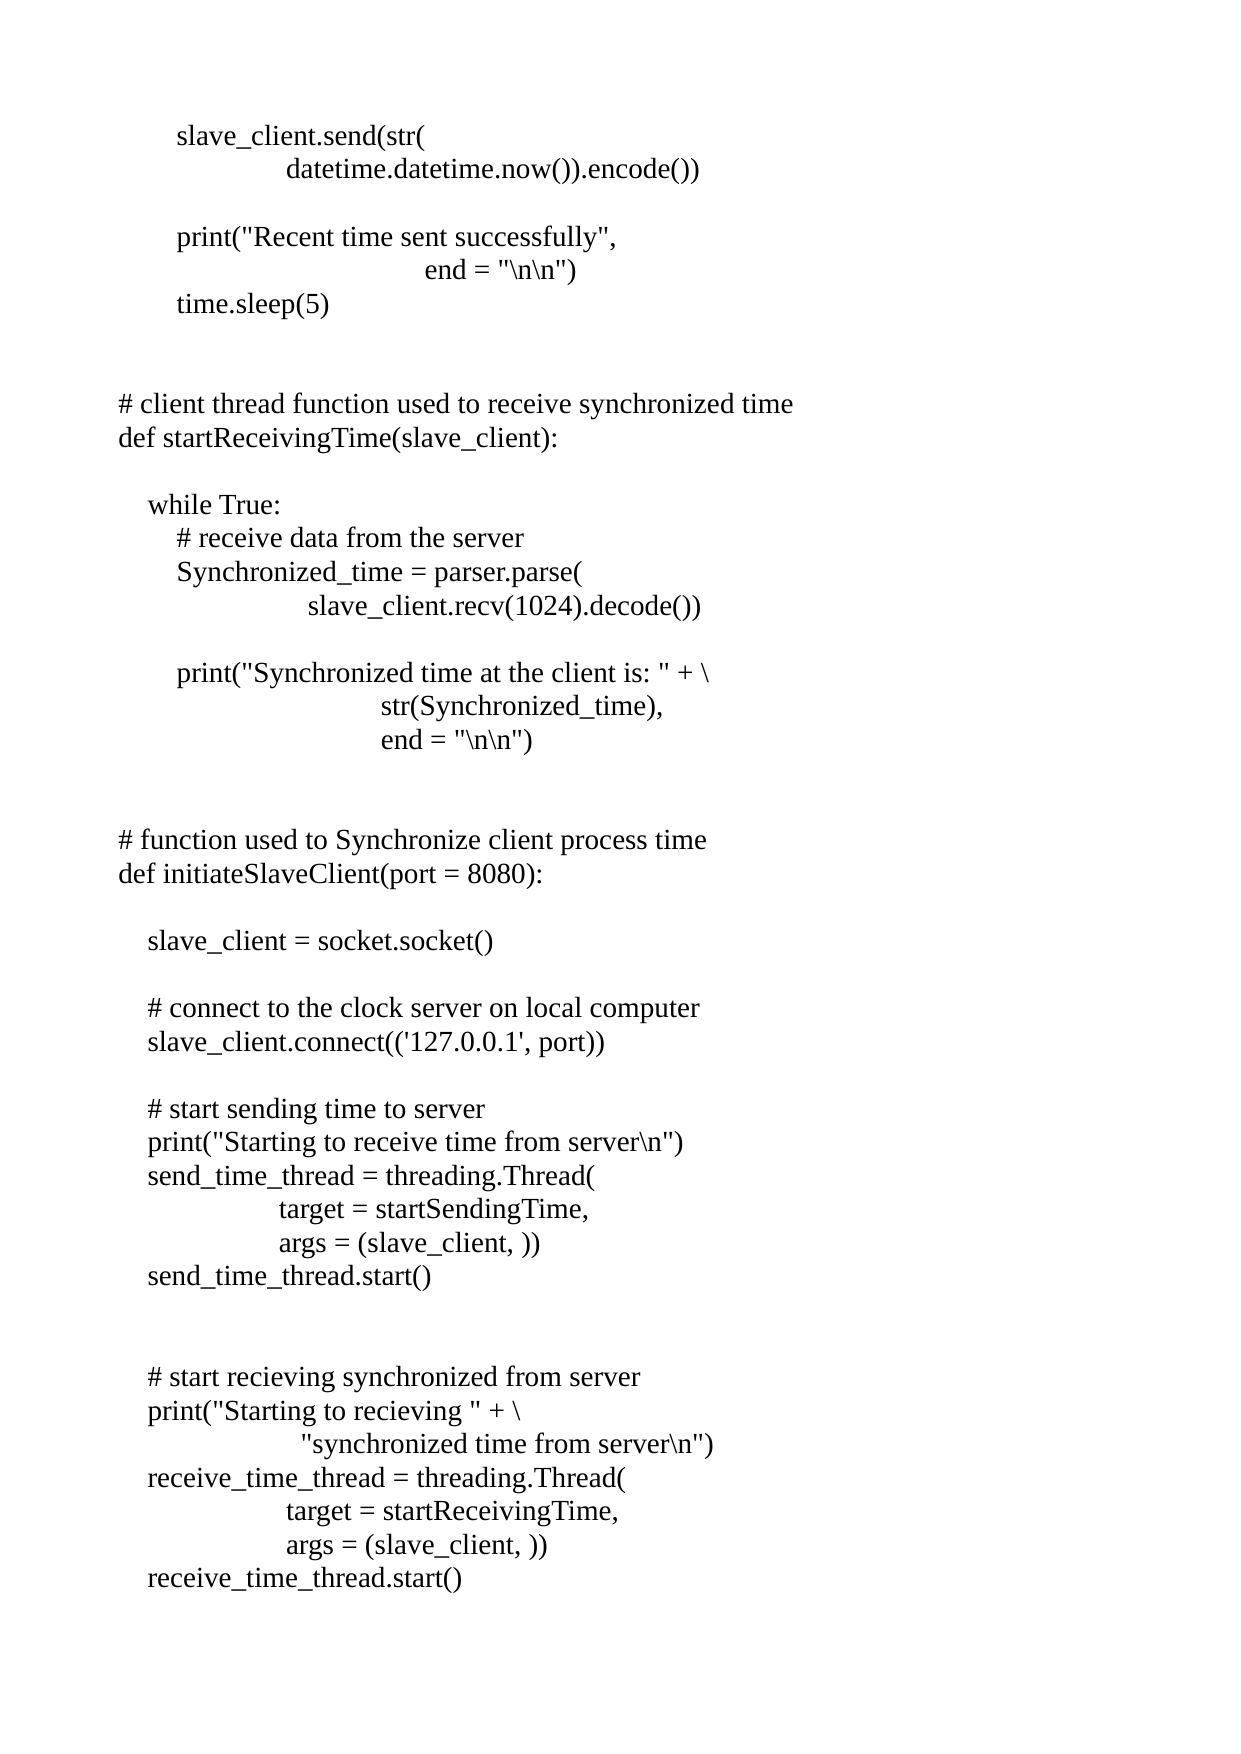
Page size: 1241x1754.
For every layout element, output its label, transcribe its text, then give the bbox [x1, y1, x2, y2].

text slave_client.recv(1024).decode()) [118, 588, 1122, 621]
text # start recieving synchronized from server [118, 1359, 1122, 1393]
text send_time_thread.start() [118, 1258, 1122, 1292]
text send_time_thread = threading.Thread( [118, 1158, 1122, 1191]
text print("Recent time sent successfully", [118, 219, 1122, 252]
text print("Starting to recieving " + \ [118, 1393, 1122, 1426]
text "synchronized time from server\n") [118, 1426, 1122, 1460]
text datetime.datetime.now()).encode()) [118, 152, 1122, 185]
text slave_client = socket.socket() [118, 923, 1122, 957]
text target = startReceivingTime, [118, 1493, 1122, 1527]
text time.sleep(5) [118, 286, 1122, 319]
text def initiateSlaveClient(port = 8080): [118, 856, 1122, 889]
text while True: [118, 487, 1122, 521]
text receive_time_thread = threading.Thread( [118, 1460, 1122, 1493]
text Synchronized_time = parser.parse( [118, 554, 1122, 588]
text # function used to Synchronize client process time [118, 822, 1122, 856]
text receive_time_thread.start() [118, 1560, 1122, 1594]
text end = "\n\n") [118, 722, 1122, 755]
text slave_client.send(str( [118, 118, 1122, 152]
text end = "\n\n") [118, 252, 1122, 286]
text args = (slave_client, )) [118, 1527, 1122, 1560]
text args = (slave_client, )) [118, 1225, 1122, 1258]
text print("Starting to receive time from server\n") [118, 1124, 1122, 1158]
text str(Synchronized_time), [118, 688, 1122, 722]
text # start sending time to server [118, 1091, 1122, 1124]
text # connect to the clock server on local computer [118, 990, 1122, 1024]
text # client thread function used to receive synchronized time [118, 386, 1122, 420]
text slave_client.connect(('127.0.0.1', port)) [118, 1024, 1122, 1057]
text target = startSendingTime, [118, 1191, 1122, 1225]
text # receive data from the server [118, 521, 1122, 554]
text def startReceivingTime(slave_client): [118, 420, 1122, 453]
text print("Synchronized time at the client is: " + \ [118, 655, 1122, 688]
